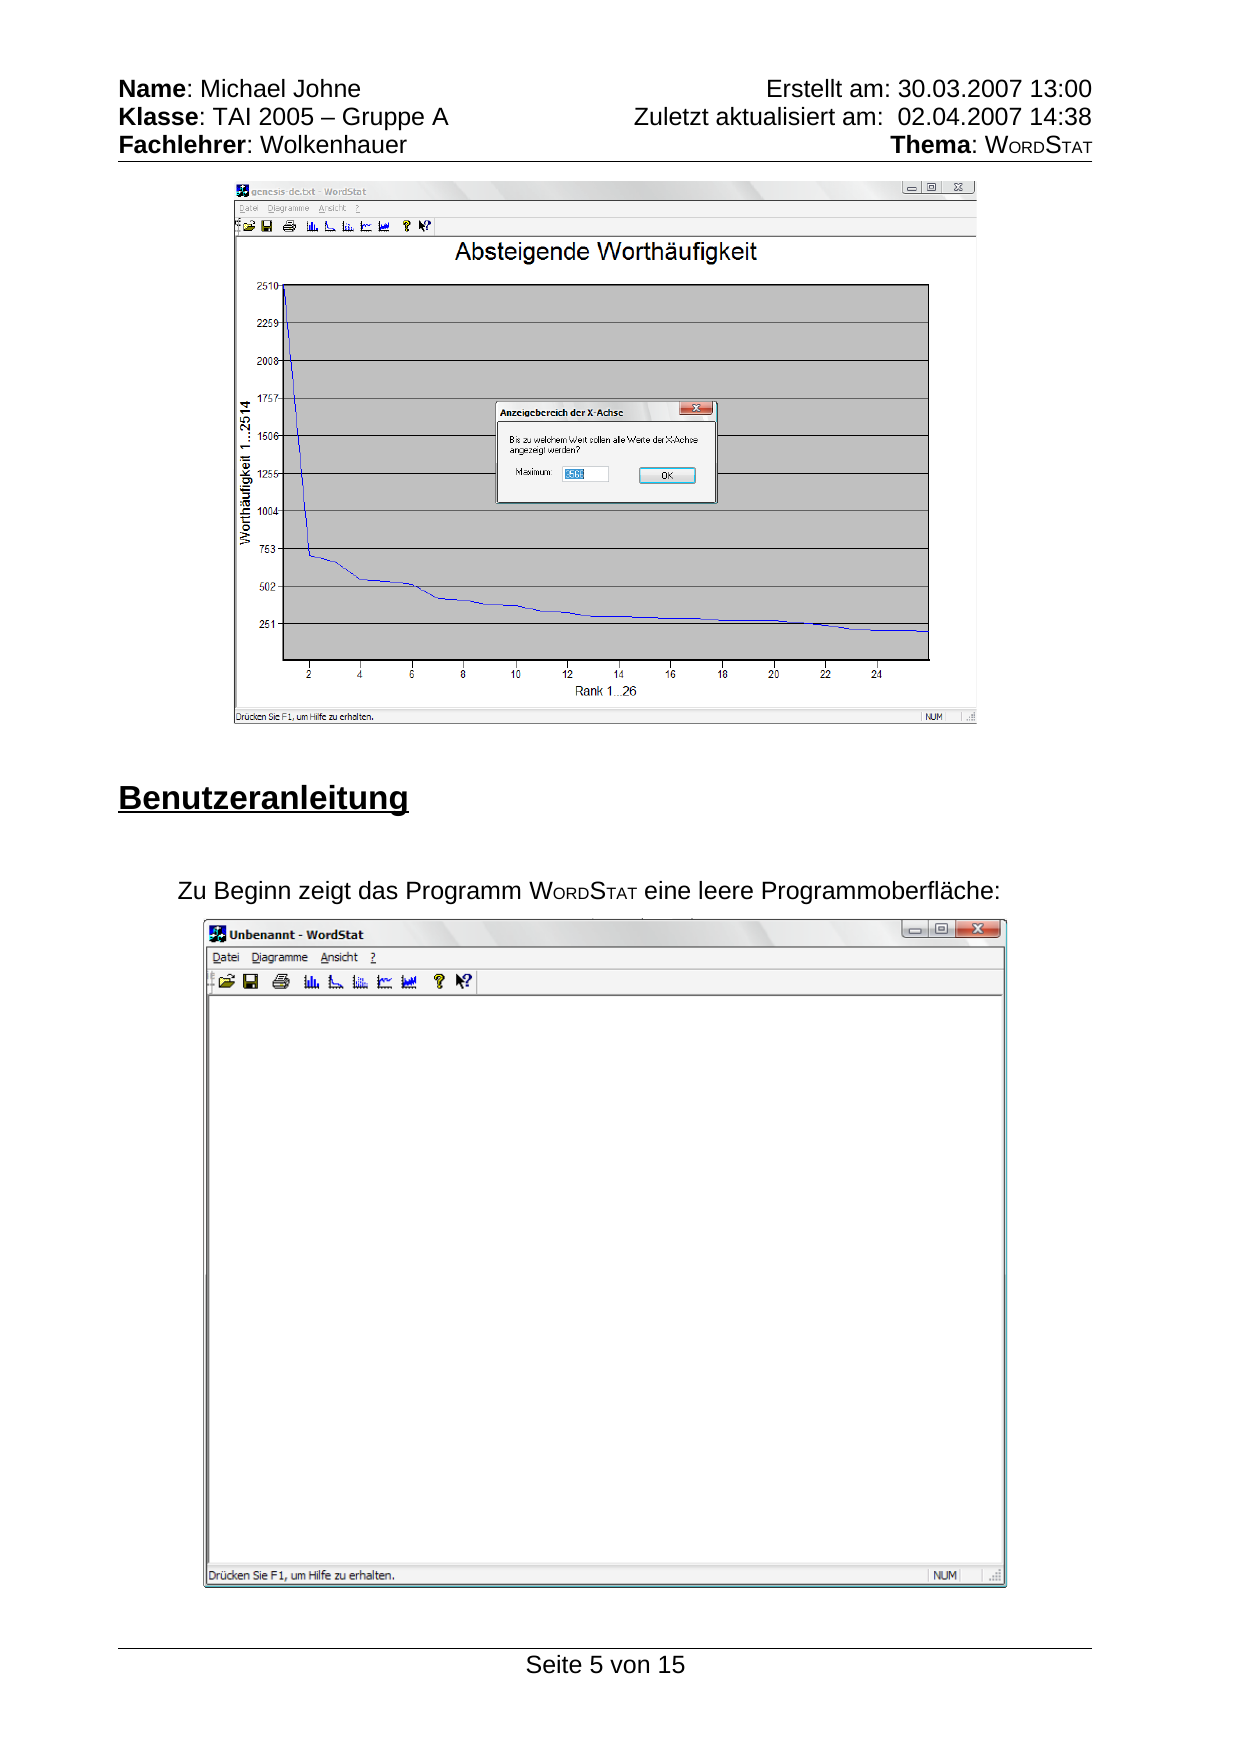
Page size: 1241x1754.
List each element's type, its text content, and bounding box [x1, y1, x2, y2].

picture [203, 918, 1008, 1588]
picture [233, 181, 977, 724]
text Benutzeranleitung [118, 779, 1092, 816]
text Zu Beginn zeigt das Programm WordStat eine leere Programmoberfläche: [174, 877, 1093, 905]
